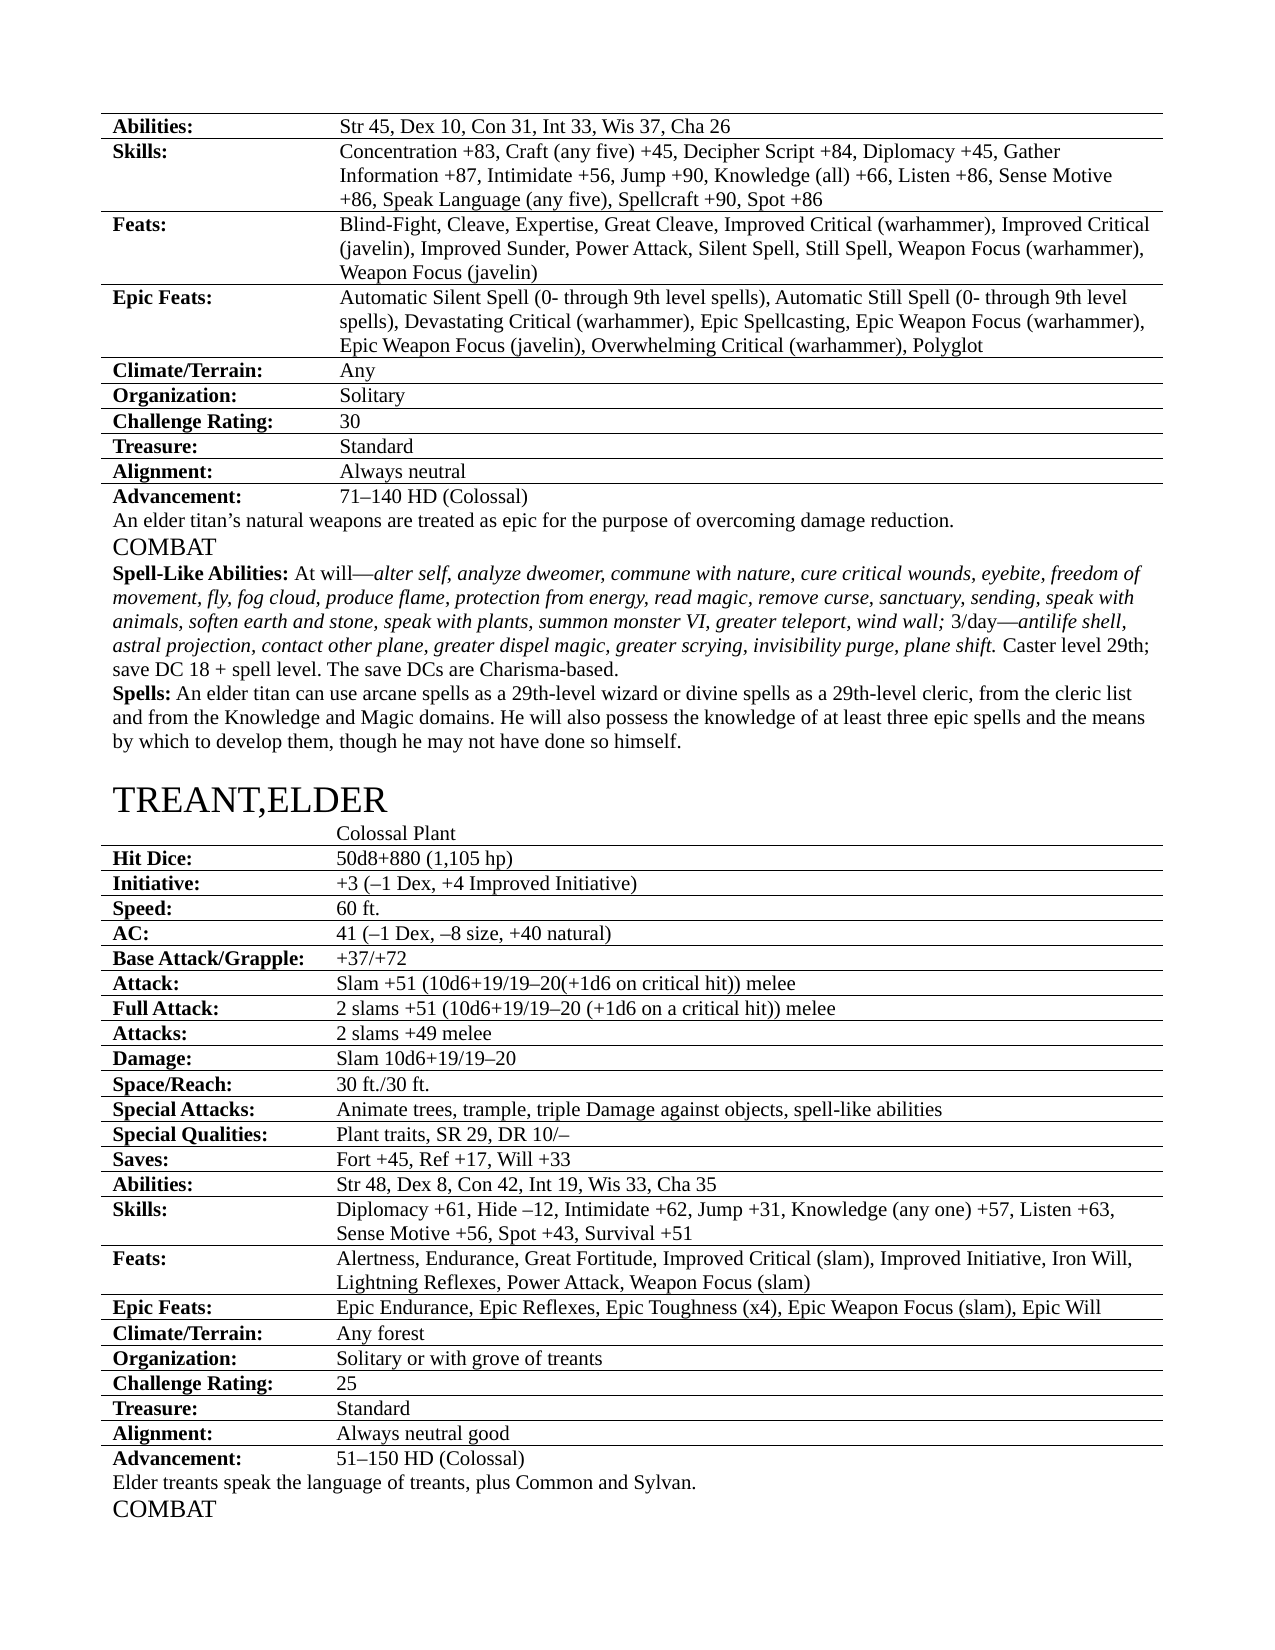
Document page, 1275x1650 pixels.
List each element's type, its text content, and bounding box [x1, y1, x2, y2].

table_cell Treasure: [101, 434, 328, 458]
table_cell Full Attack: [101, 996, 325, 1020]
table_cell Fort +45, Ref +17, Will +33 [325, 1147, 1162, 1171]
table_cell Concentration +83, Craft (any five) +45, Decipher Script +84, Diplomacy +45, Gather Information +87, Intimidate +56, Jump +90, Knowledge (all) +66, Listen +86, Sense Motive +86, Speak Language (any five), Spellcraft +90, Spot +86 [328, 139, 1162, 211]
table_cell Alignment: [101, 459, 328, 483]
table_cell Str 45, Dex 10, Con 31, Int 33, Wis 37, Cha 26 [328, 114, 1162, 138]
table_cell Skills: [101, 1197, 325, 1245]
table_cell Standard [325, 1396, 1162, 1420]
table_cell Attacks: [101, 1021, 325, 1045]
table_cell Any [328, 358, 1162, 382]
table_cell Attack: [101, 971, 325, 995]
table_cell Alignment: [101, 1421, 325, 1445]
table_cell Skills: [101, 139, 328, 211]
table_cell Treasure: [101, 1396, 325, 1420]
table_cell 41 (–1 Dex, –8 size, +40 natural) [325, 921, 1162, 945]
table_cell Feats: [101, 212, 328, 284]
table_cell Always neutral good [325, 1421, 1162, 1445]
table_cell Epic Feats: [101, 1295, 325, 1319]
table_cell Hit Dice: [101, 846, 325, 869]
table_cell Speed: [101, 896, 325, 920]
table_cell AC: [101, 921, 325, 945]
table_cell Automatic Silent Spell (0- through 9th level spells), Automatic Still Spell (0- through 9th level spells), Devastating Critical (warhammer), Epic Spellcasting, Epic Weapon Focus (warhammer), Epic Weapon Focus (javelin), Overwhelming Critical (warhammer), Polyglot [328, 285, 1162, 357]
subtitle COMBAT [112, 532, 1162, 561]
table_cell Base Attack/Grapple: [101, 946, 325, 970]
table_cell Challenge Rating: [101, 1371, 325, 1395]
table_cell Blind-Fight, Cleave, Expertise, Great Cleave, Improved Critical (warhammer), Improved Critical (javelin), Improved Sunder, Power Attack, Silent Spell, Still Spell, Weapon Focus (warhammer), Weapon Focus (javelin) [328, 212, 1162, 284]
table_cell Space/Reach: [101, 1071, 325, 1096]
table_cell Any forest [325, 1320, 1162, 1344]
table_cell Always neutral [328, 459, 1162, 483]
table_cell Feats: [101, 1246, 325, 1294]
table_cell Abilities: [101, 1172, 325, 1196]
table_cell Animate trees, trample, triple Damage against objects, spell-like abilities [325, 1097, 1162, 1121]
table_cell Special Qualities: [101, 1122, 325, 1146]
table_cell 71–140 HD (Colossal) [328, 484, 1162, 508]
table_cell Damage: [101, 1046, 325, 1070]
table_cell Epic Feats: [101, 285, 328, 357]
table_cell Epic Endurance, Epic Reflexes, Epic Toughness (x4), Epic Weapon Focus (slam), Epic Will [325, 1295, 1162, 1319]
text Elder treants speak the language of treants, plus Common and Sylvan. [112, 1470, 1162, 1494]
table_cell Advancement: [101, 484, 328, 508]
table_cell +37/+72 [325, 946, 1162, 970]
table_cell Abilities: [101, 114, 328, 138]
table_cell Advancement: [101, 1446, 325, 1470]
table_cell 51–150 HD (Colossal) [325, 1446, 1162, 1470]
table_cell Saves: [101, 1147, 325, 1171]
table_cell 50d8+880 (1,105 hp) [325, 846, 1162, 869]
table_cell 25 [325, 1371, 1162, 1395]
table_cell +3 (–1 Dex, +4 Improved Initiative) [325, 871, 1162, 895]
text An elder titan’s natural weapons are treated as epic for the purpose of overcoming damage reduction. [112, 508, 1162, 532]
table_cell Alertness, Endurance, Great Fortitude, Improved Critical (slam), Improved Initiative, Iron Will, Lightning Reflexes, Power Attack, Weapon Focus (slam) [325, 1246, 1162, 1294]
text Spells: An elder titan can use arcane spells as a 29th-level wizard or divine spells as a 29th-level cleric, from the cleric list and from the Knowledge and Magic domains. He will also possess the knowledge of at least three epic spells and the means by which to develop them, though he may not have done so himself. [112, 681, 1162, 753]
table_cell 2 slams +49 melee [325, 1021, 1162, 1045]
table_cell Initiative: [101, 871, 325, 895]
table_cell Str 48, Dex 8, Con 42, Int 19, Wis 33, Cha 35 [325, 1172, 1162, 1196]
table_cell Organization: [101, 1346, 325, 1369]
table_cell Standard [328, 434, 1162, 458]
table_cell Slam 10d6+19/19–20 [325, 1046, 1162, 1070]
table_cell 2 slams +51 (10d6+19/19–20 (+1d6 on a critical hit)) melee [325, 996, 1162, 1020]
subtitle TREANT,ELDER [112, 777, 1162, 820]
table_cell Organization: [101, 384, 328, 407]
table_header Colossal Plant [325, 820, 1162, 844]
table_cell Challenge Rating: [101, 409, 328, 433]
table_header [101, 820, 325, 844]
table_cell Diplomacy +61, Hide –12, Intimidate +62, Jump +31, Knowledge (any one) +57, Listen +63, Sense Motive +56, Spot +43, Survival +51 [325, 1197, 1162, 1245]
table_cell Climate/Terrain: [101, 1320, 325, 1344]
text Spell-Like Abilities: At will—alter self, analyze dweomer, commune with nature, cure critical wounds, eyebite, freedom of movement, fly, fog cloud, produce flame, protection from energy, read magic, remove curse, sanctuary, sending, speak with animals, soften earth and stone, speak with plants, summon monster VI, greater teleport, wind wall; 3/day—antilife shell, astral projection, contact other plane, greater dispel magic, greater scrying, invisibility purge, plane shift. Caster level 29th; save DC 18 + spell level. The save DCs are Charisma-based. [112, 561, 1162, 681]
table_cell Climate/Terrain: [101, 358, 328, 382]
table_cell 60 ft. [325, 896, 1162, 920]
table_cell Special Attacks: [101, 1097, 325, 1121]
table_cell Solitary or with grove of treants [325, 1346, 1162, 1369]
table_cell Slam +51 (10d6+19/19–20(+1d6 on critical hit)) melee [325, 971, 1162, 995]
table_cell Plant traits, SR 29, DR 10/– [325, 1122, 1162, 1146]
text COMBAT [112, 1494, 1162, 1523]
table_cell 30 [328, 409, 1162, 433]
table_cell Solitary [328, 384, 1162, 407]
table_cell 30 ft./30 ft. [325, 1071, 1162, 1096]
